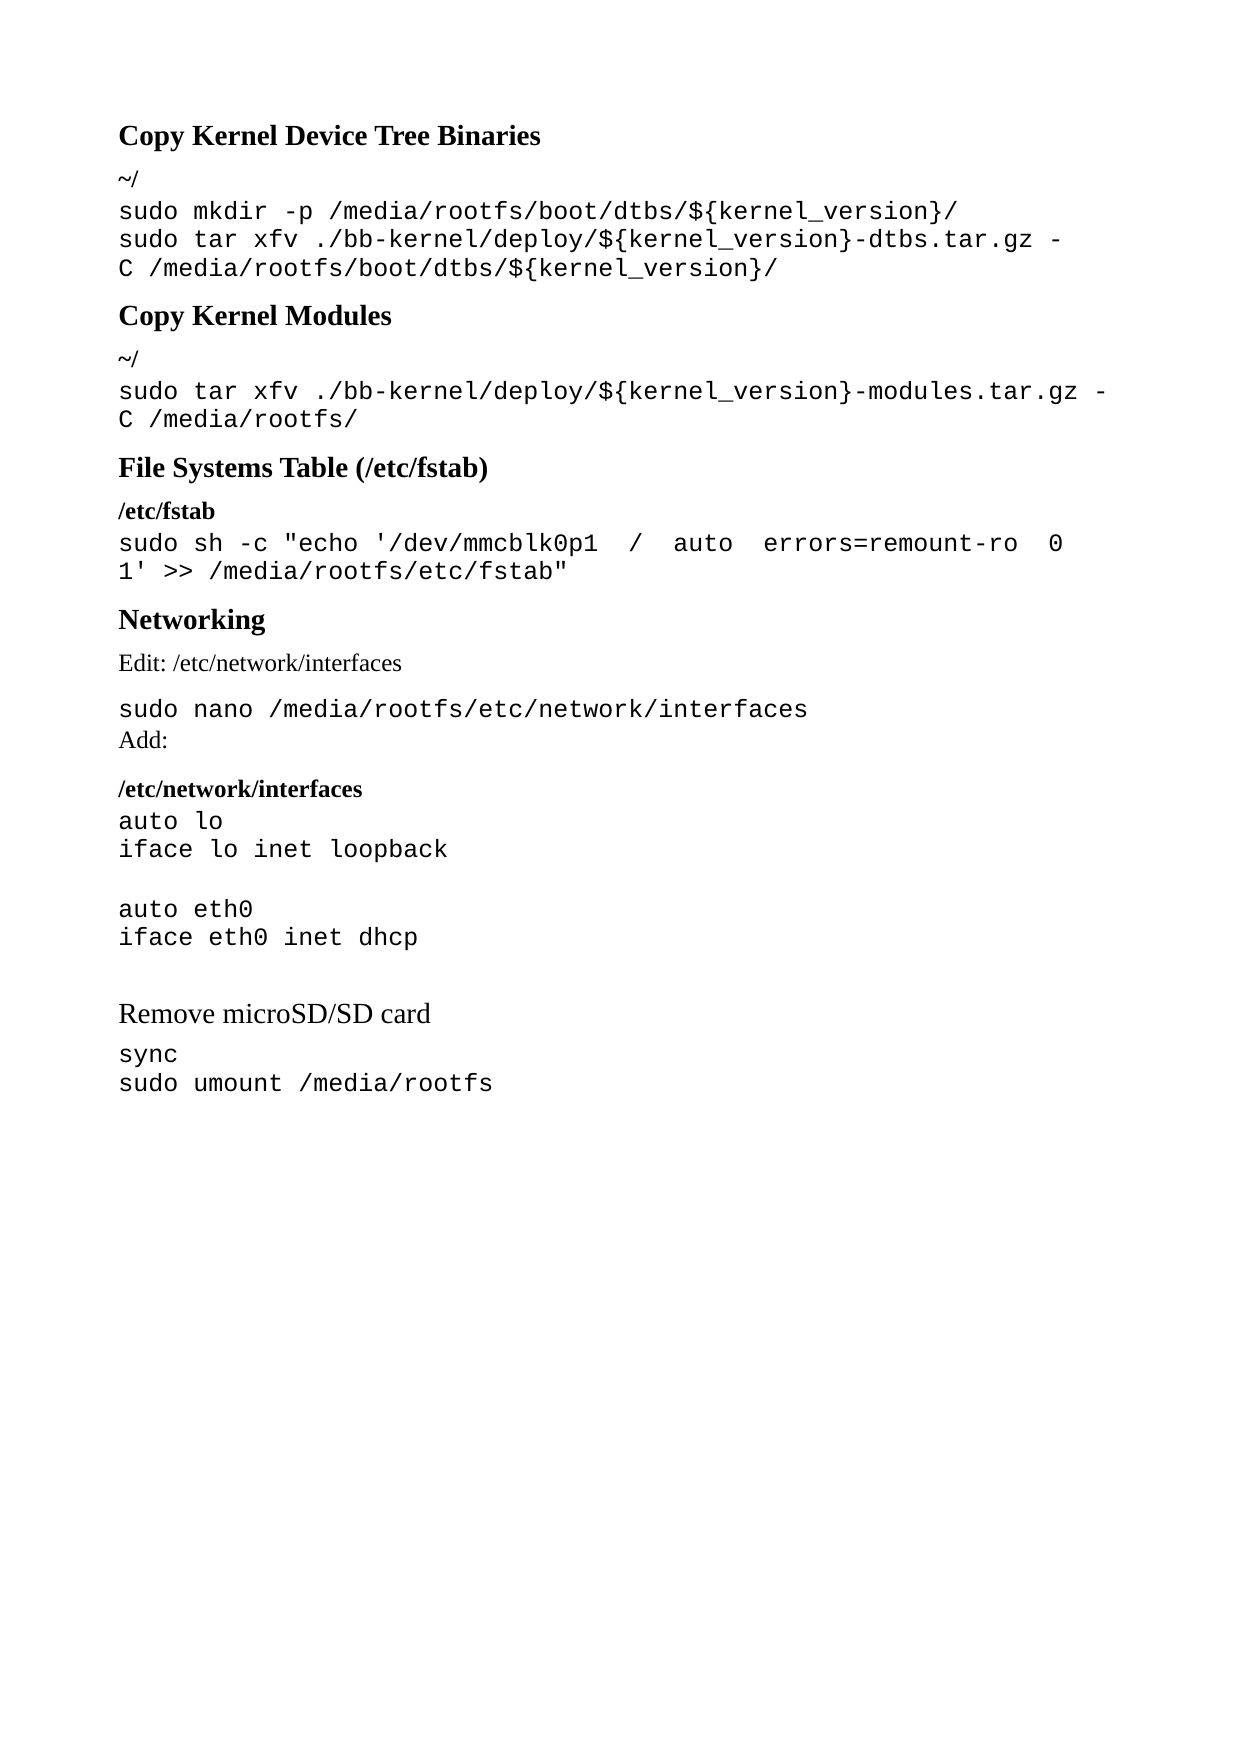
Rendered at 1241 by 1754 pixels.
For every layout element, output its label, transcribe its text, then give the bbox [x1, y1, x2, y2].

table_header sudo tar xfv ./bb-kernel/deploy/${kernel_version}-modules.tar.gz -C /media/rootfs/ [118, 379, 1122, 435]
subtitle File Systems Table (/etc/fstab) [118, 450, 1122, 483]
table_header sync sudo umount /media/rootfs [118, 1042, 499, 1098]
text ~/ [118, 164, 1122, 193]
subtitle Copy Kernel Modules [118, 298, 1122, 332]
table_header auto lo iface lo inet loopback auto eth0 iface eth0 inet dhcp [118, 809, 454, 953]
text Add: [118, 725, 1122, 754]
subtitle Remove microSD/SD card [118, 996, 1122, 1029]
table_header sudo sh -c "echo '/dev/mmcblk0p1 / auto errors=remount-ro 0 1' >> /media/rootfs/etc/fstab" [118, 531, 1122, 587]
subtitle Networking [118, 602, 1122, 635]
table_header sudo nano /media/rootfs/etc/network/interfaces [118, 697, 818, 725]
text Edit: /etc/network/interfaces [118, 648, 1122, 677]
subtitle Copy Kernel Device Tree Binaries [118, 118, 1122, 152]
table_header sudo mkdir -p /media/rootfs/boot/dtbs/${kernel_version}/ sudo tar xfv ./bb-kernel/deploy/${kernel_version}-dtbs.tar.gz -C /media/rootfs/boot/dtbs/${kernel_version}/ [118, 199, 1122, 284]
text /etc/network/interfaces [118, 774, 1122, 803]
text ~/ [118, 344, 1122, 373]
text /etc/fstab [118, 496, 1122, 525]
